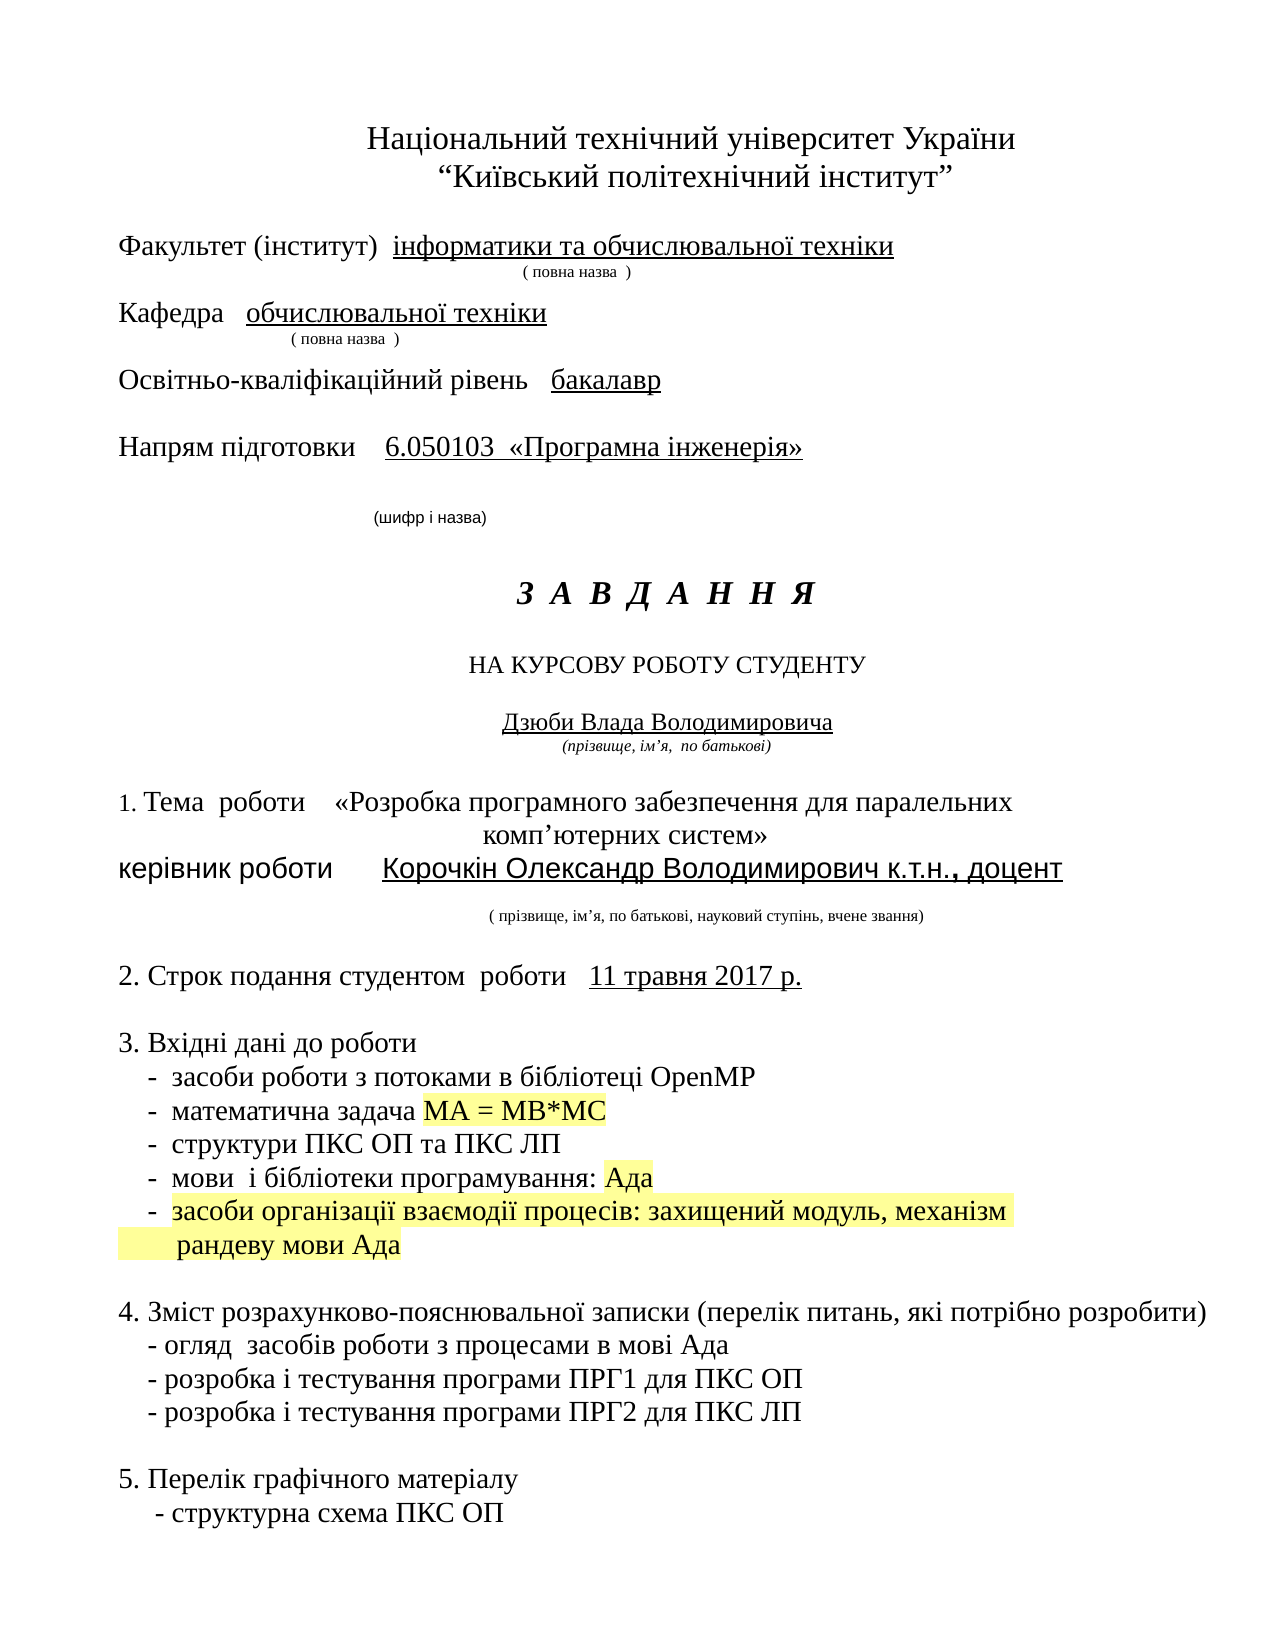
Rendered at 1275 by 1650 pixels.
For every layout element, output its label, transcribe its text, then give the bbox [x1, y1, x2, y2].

text комп’ютерних систем» [118, 817, 1216, 851]
text 1. Тема роботи «Розробка програмного забезпечення для паралельних [118, 784, 1216, 817]
subtitle З А В Д А Н Н Я [118, 573, 1216, 611]
text рандеву мови Ада [118, 1227, 1216, 1260]
text 4. Зміст розрахунково-пояснювальної записки (перелік питань, які потрібно розробити) [118, 1294, 1216, 1327]
text - математична задача МА = МВ*МС [118, 1093, 1216, 1126]
text Освітньо-кваліфікаційний рівень бакалавр [118, 362, 1216, 396]
text Кафедра обчислювальної техніки [118, 295, 1216, 329]
text Напрям підготовки 6.050103 «Програмна інженерія» [118, 429, 1216, 463]
text “Київський політехнічний інститут” [174, 156, 1216, 195]
text 3. Вхідні дані до роботи [118, 1026, 1216, 1059]
text 2. Строк подання студентом роботи 11 травня 2017 р. [118, 958, 1216, 992]
text керівник роботи Корочкін Олександр Володимирович к.т.н., доцент [118, 851, 1216, 884]
text - розробка і тестування програми ПРГ1 для ПКС ОП [118, 1361, 1216, 1394]
text - структури ПКС ОП та ПКС ЛП [118, 1126, 1216, 1160]
text (прізвище, ім’я, по батькові) [118, 736, 1216, 755]
subtitle НА КУРСОВУ РОБОТУ СТУДЕНТУ [118, 650, 1216, 678]
text Дзюби Влада Володимировича [118, 707, 1216, 736]
subtitle (шифр і назва) [118, 488, 1216, 532]
text Національний технічний університет України [174, 118, 1216, 156]
text - огляд засобів роботи з процесами в мові Ада [118, 1327, 1216, 1361]
text ( повна назва ) [118, 262, 1216, 295]
text - засоби роботи з потоками в бібліотеці OpenMP [118, 1059, 1216, 1093]
text Факультет (інститут) інформатики та обчислювальної техніки [118, 228, 1216, 262]
text - мови і бібліотеки програмування: Ада [118, 1160, 1216, 1193]
text 5. Перелік графічного матеріалу [118, 1462, 1216, 1495]
text - структурна схема ПКС ОП [118, 1495, 1216, 1529]
text ( повна назва ) [118, 329, 1216, 362]
text - засоби організації взаємодії процесів: захищений модуль, механізм [118, 1193, 1216, 1227]
text ( прізвище, ім’я, по батькові, науковий ступінь, вчене звання) [118, 906, 1216, 925]
text - розробка і тестування програми ПРГ2 для ПКС ЛП [118, 1394, 1216, 1428]
